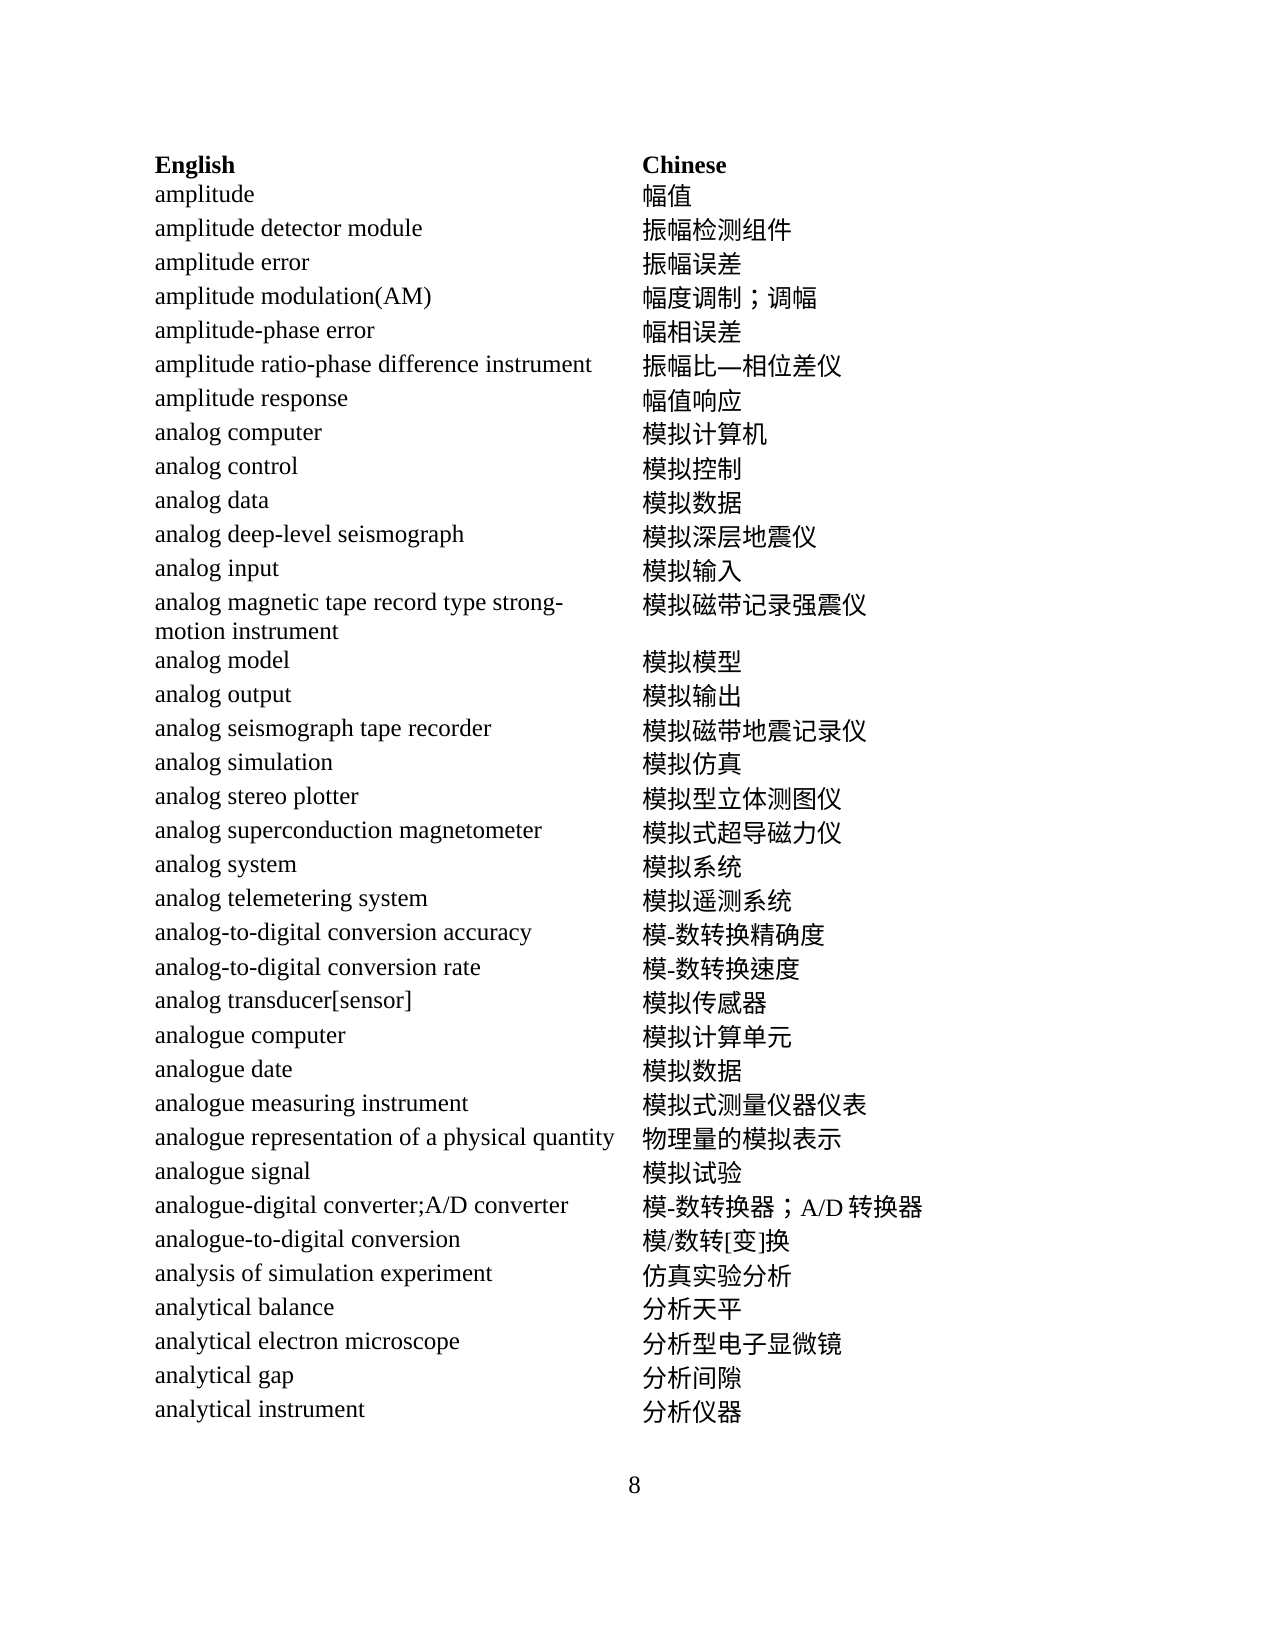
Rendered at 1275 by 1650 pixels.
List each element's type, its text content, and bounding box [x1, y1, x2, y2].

table_cell 模拟系统 [638, 849, 1125, 883]
table_cell analog transducer[sensor] [150, 986, 637, 1020]
table_cell 模拟数据 [638, 485, 1125, 519]
table_cell 模拟深层地震仪 [638, 519, 1125, 553]
table_cell 模拟型立体测图仪 [638, 781, 1125, 815]
table_cell analog model [150, 645, 637, 679]
table_cell analog-to-digital conversion accuracy [150, 918, 637, 952]
table_cell 模拟磁带记录强震仪 [638, 588, 1125, 645]
table_cell 模拟数据 [638, 1054, 1125, 1088]
table_cell analytical instrument [150, 1394, 637, 1428]
table_cell analog output [150, 679, 637, 713]
table_cell 模拟控制 [638, 451, 1125, 485]
table_cell analogue date [150, 1054, 637, 1088]
table_cell 振幅误差 [638, 247, 1125, 281]
table_cell amplitude detector module [150, 213, 637, 247]
table_cell 模拟输入 [638, 554, 1125, 587]
table_cell analog deep-level seismograph [150, 519, 637, 553]
table_cell 模拟传感器 [638, 986, 1125, 1020]
table_cell 幅度调制；调幅 [638, 281, 1125, 315]
table_cell 模拟遥测系统 [638, 884, 1125, 917]
table_cell amplitude modulation(AM) [150, 281, 637, 315]
table_cell 模/数转[变]换 [638, 1224, 1125, 1258]
table_cell analogue representation of a physical quantity [150, 1122, 637, 1156]
table_cell 分析间隙 [638, 1360, 1125, 1394]
table_cell 分析仪器 [638, 1394, 1125, 1428]
table_cell analog data [150, 485, 637, 519]
table_cell 模拟计算单元 [638, 1020, 1125, 1054]
table_cell analog stereo plotter [150, 781, 637, 815]
table_cell analogue-to-digital conversion [150, 1224, 637, 1258]
table_cell analog telemetering system [150, 884, 637, 917]
table_cell analytical balance [150, 1292, 637, 1326]
table_cell 模拟输出 [638, 679, 1125, 713]
table_cell 模拟试验 [638, 1156, 1125, 1190]
table_cell analog control [150, 451, 637, 485]
table_cell 幅值 [638, 179, 1125, 213]
table_cell 仿真实验分析 [638, 1258, 1125, 1292]
table_cell 振幅检测组件 [638, 213, 1125, 247]
table_cell analog system [150, 849, 637, 883]
table_cell analogue-digital converter;A/D converter [150, 1190, 637, 1224]
table_cell 物理量的模拟表示 [638, 1122, 1125, 1156]
table_cell amplitude error [150, 247, 637, 281]
table_cell 振幅比—相位差仪 [638, 349, 1125, 383]
table_cell analysis of simulation experiment [150, 1258, 637, 1292]
table_cell 模拟计算机 [638, 417, 1125, 451]
table_cell 模拟模型 [638, 645, 1125, 679]
table_cell analytical gap [150, 1360, 637, 1394]
table_cell 幅值响应 [638, 383, 1125, 417]
table_cell analog magnetic tape record type strong-motion instrument [150, 588, 637, 645]
table_cell 模-数转换速度 [638, 952, 1125, 986]
table_cell analog input [150, 554, 637, 587]
table_cell 模-数转换器；A/D转换器 [638, 1190, 1125, 1224]
table_cell amplitude [150, 179, 637, 213]
table_cell 分析天平 [638, 1292, 1125, 1326]
table_cell 模拟式测量仪器仪表 [638, 1088, 1125, 1122]
table_cell analytical electron microscope [150, 1326, 637, 1360]
table_cell 幅相误差 [638, 315, 1125, 349]
table_cell analog computer [150, 417, 637, 451]
table_header English [150, 150, 637, 179]
table_header Chinese [638, 150, 1125, 179]
table_cell 模拟磁带地震记录仪 [638, 713, 1125, 747]
table_cell amplitude ratio-phase difference instrument [150, 349, 637, 383]
table_cell analog seismograph tape recorder [150, 713, 637, 747]
table_cell analogue signal [150, 1156, 637, 1190]
table_cell 模-数转换精确度 [638, 918, 1125, 952]
table_cell analog simulation [150, 747, 637, 781]
table_cell 模拟仿真 [638, 747, 1125, 781]
table_cell 分析型电子显微镜 [638, 1326, 1125, 1360]
table_cell analog-to-digital conversion rate [150, 952, 637, 986]
table_cell amplitude response [150, 383, 637, 417]
table_cell analogue computer [150, 1020, 637, 1054]
table_cell analogue measuring instrument [150, 1088, 637, 1122]
table_cell analog superconduction magnetometer [150, 815, 637, 849]
table_cell 模拟式超导磁力仪 [638, 815, 1125, 849]
table_cell amplitude-phase error [150, 315, 637, 349]
